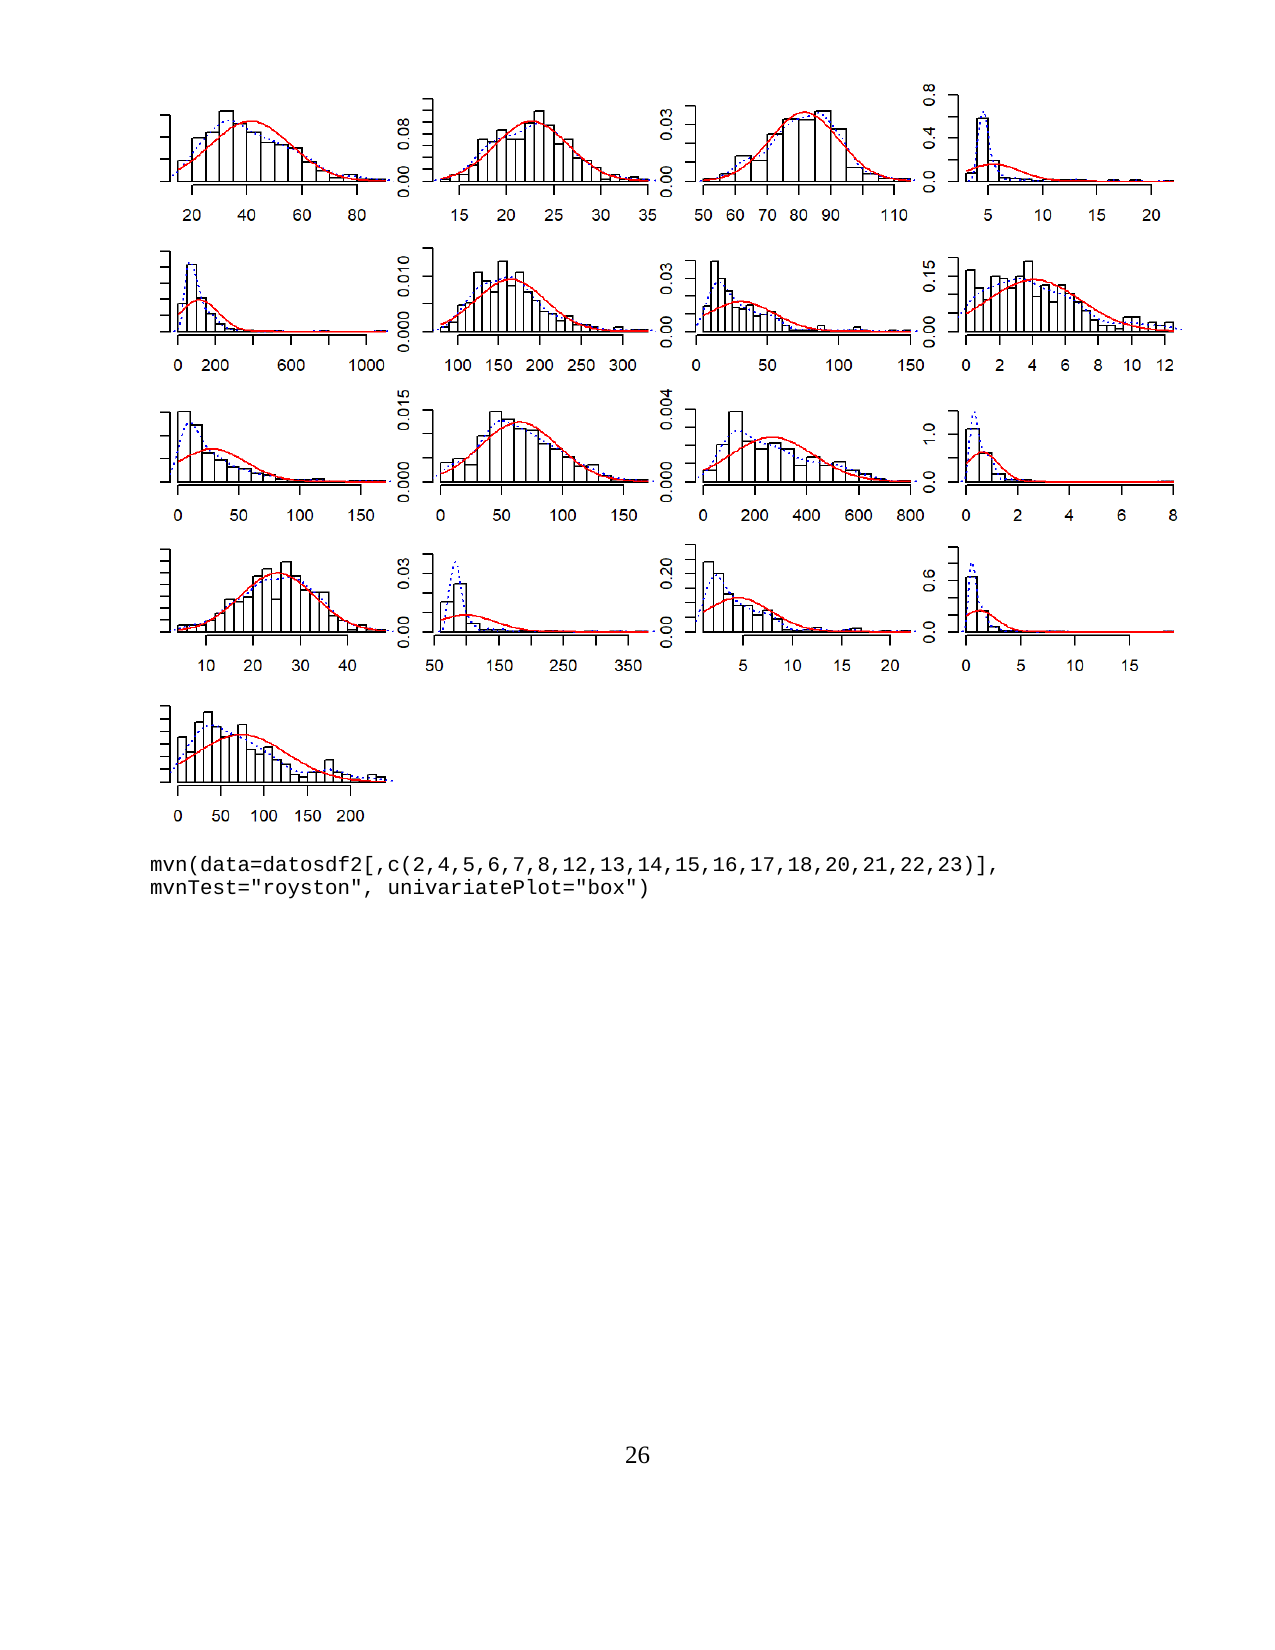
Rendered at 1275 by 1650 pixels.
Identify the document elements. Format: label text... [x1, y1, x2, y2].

text mvn(data=datosdf2[,c(2,4,5,6,7,8,12,13,14,15,16,17,18,20,21,22,23)], mvnTest="royston", univariatePlot="box") [150, 854, 1125, 901]
